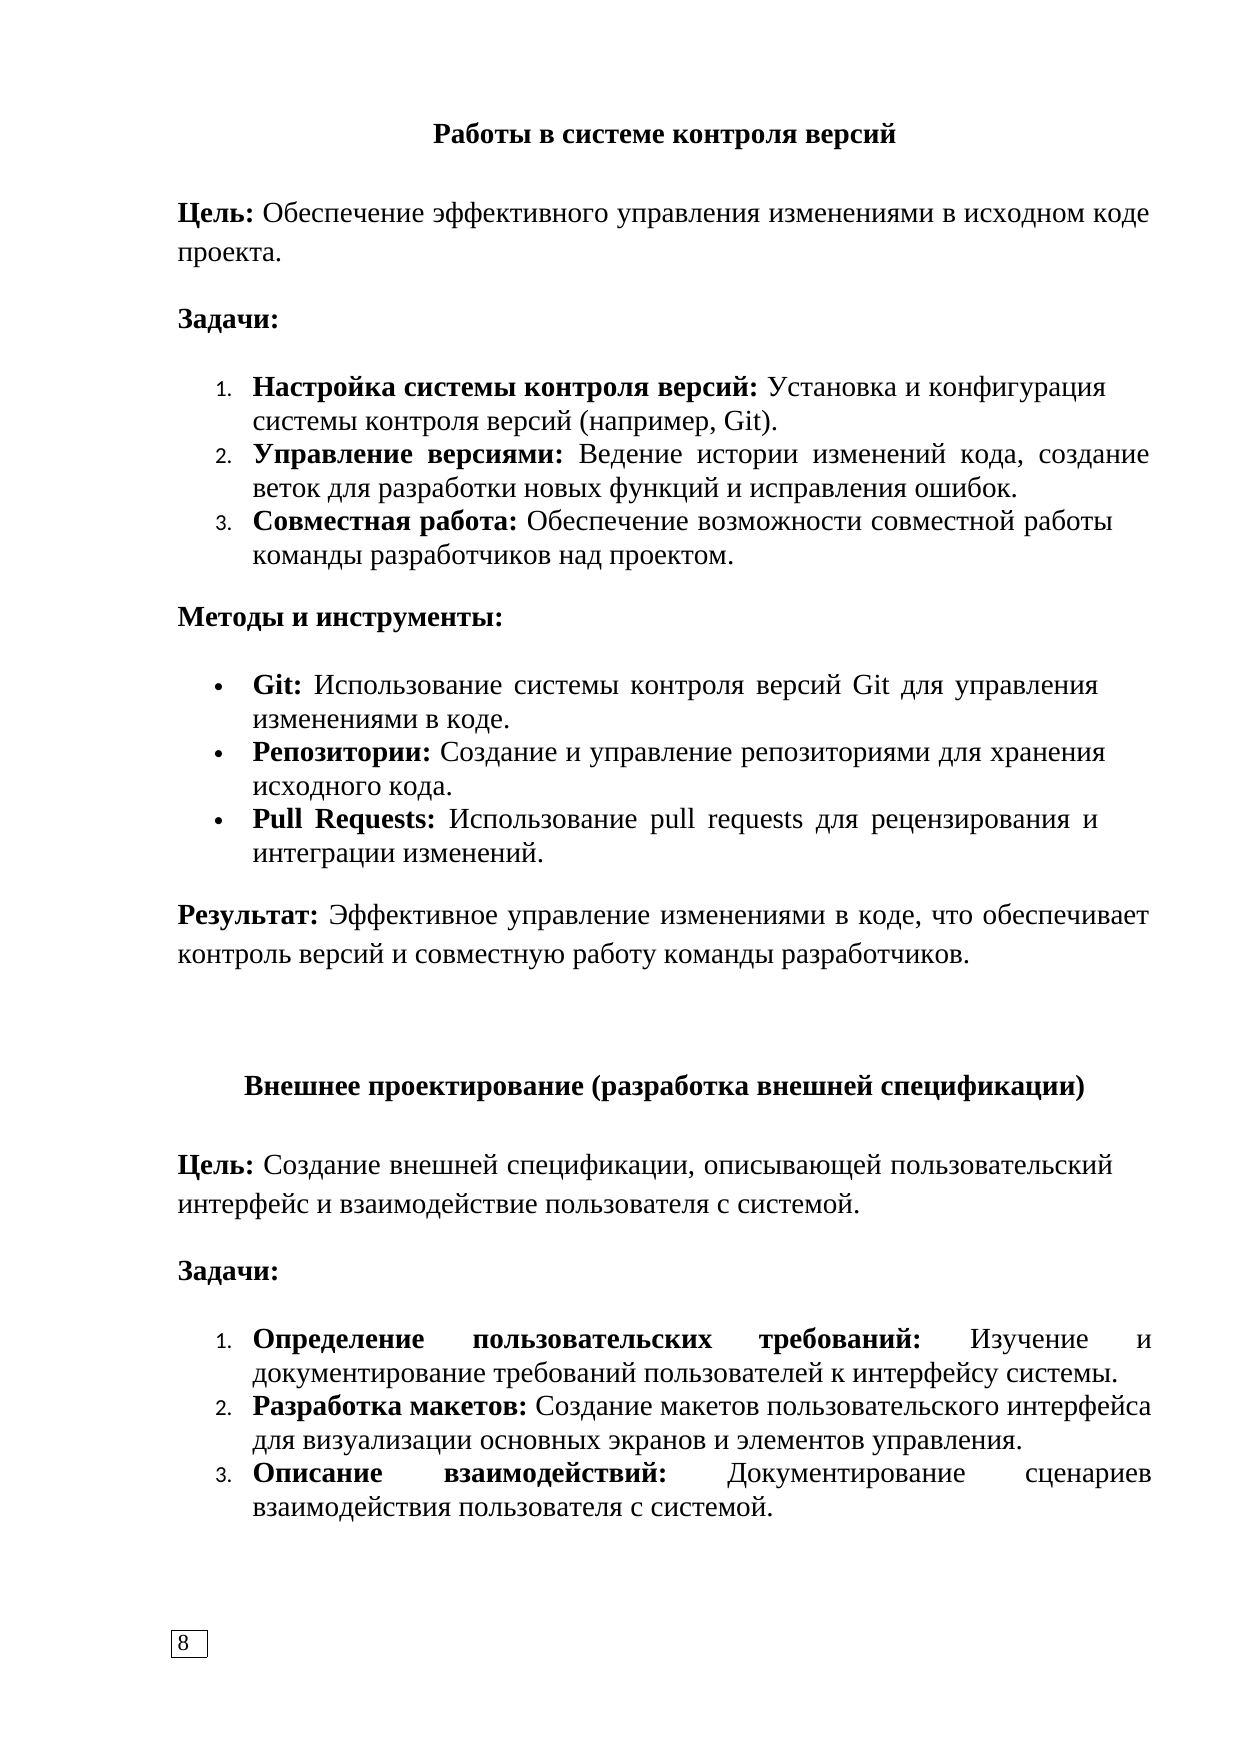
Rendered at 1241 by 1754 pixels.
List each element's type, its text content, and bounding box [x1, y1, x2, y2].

list Репозитории: Создание и управление репозиториями для хранения исходного кода. [215, 734, 1151, 801]
list Разработка макетов: Создание макетов пользовательского интерфейса для визуализации основных экранов и элементов управления. [215, 1388, 1152, 1455]
text Цель: Обеспечение эффективного управления изменениями в исходном коде проекта. [177, 196, 1163, 268]
subtitle Методы и инструменты: [177, 599, 1163, 633]
subtitle Задачи: [177, 1253, 1163, 1287]
list Pull Requests: Использование pull requests для рецензирования и интеграции изменений. [215, 801, 1152, 868]
subtitle Внешнее проектирование (разработка внешней спецификации) [167, 1068, 1162, 1101]
list Описание взаимодействий: Документирование сценариев взаимодействия пользователя с системой. [215, 1455, 1152, 1522]
text Результат: Эффективное управление изменениями в коде, что обеспечивает контроль версий и совместную работу команды разработчиков. [177, 897, 1163, 969]
subtitle Работы в системе контроля версий [167, 116, 1162, 149]
list Определение пользовательских требований: Изучение и документирование требований пользователей к интерфейсу системы. [215, 1321, 1152, 1388]
text Цель: Создание внешней спецификации, описывающей пользовательский интерфейс и взаимодействие пользователя с системой. [177, 1147, 1163, 1219]
subtitle Задачи: [177, 301, 1163, 335]
list Настройка системы контроля версий: Установка и конфигурация системы контроля версий (например, Git). [215, 369, 1152, 436]
list Git: Использование системы контроля версий Git для управления изменениями в коде. [215, 667, 1152, 734]
list Совместная работа: Обеспечение возможности совместной работы команды разработчиков над проектом. [215, 503, 1152, 570]
list Управление версиями: Ведение истории изменений кода, создание веток для разработки новых функций и исправления ошибок. [215, 436, 1152, 503]
